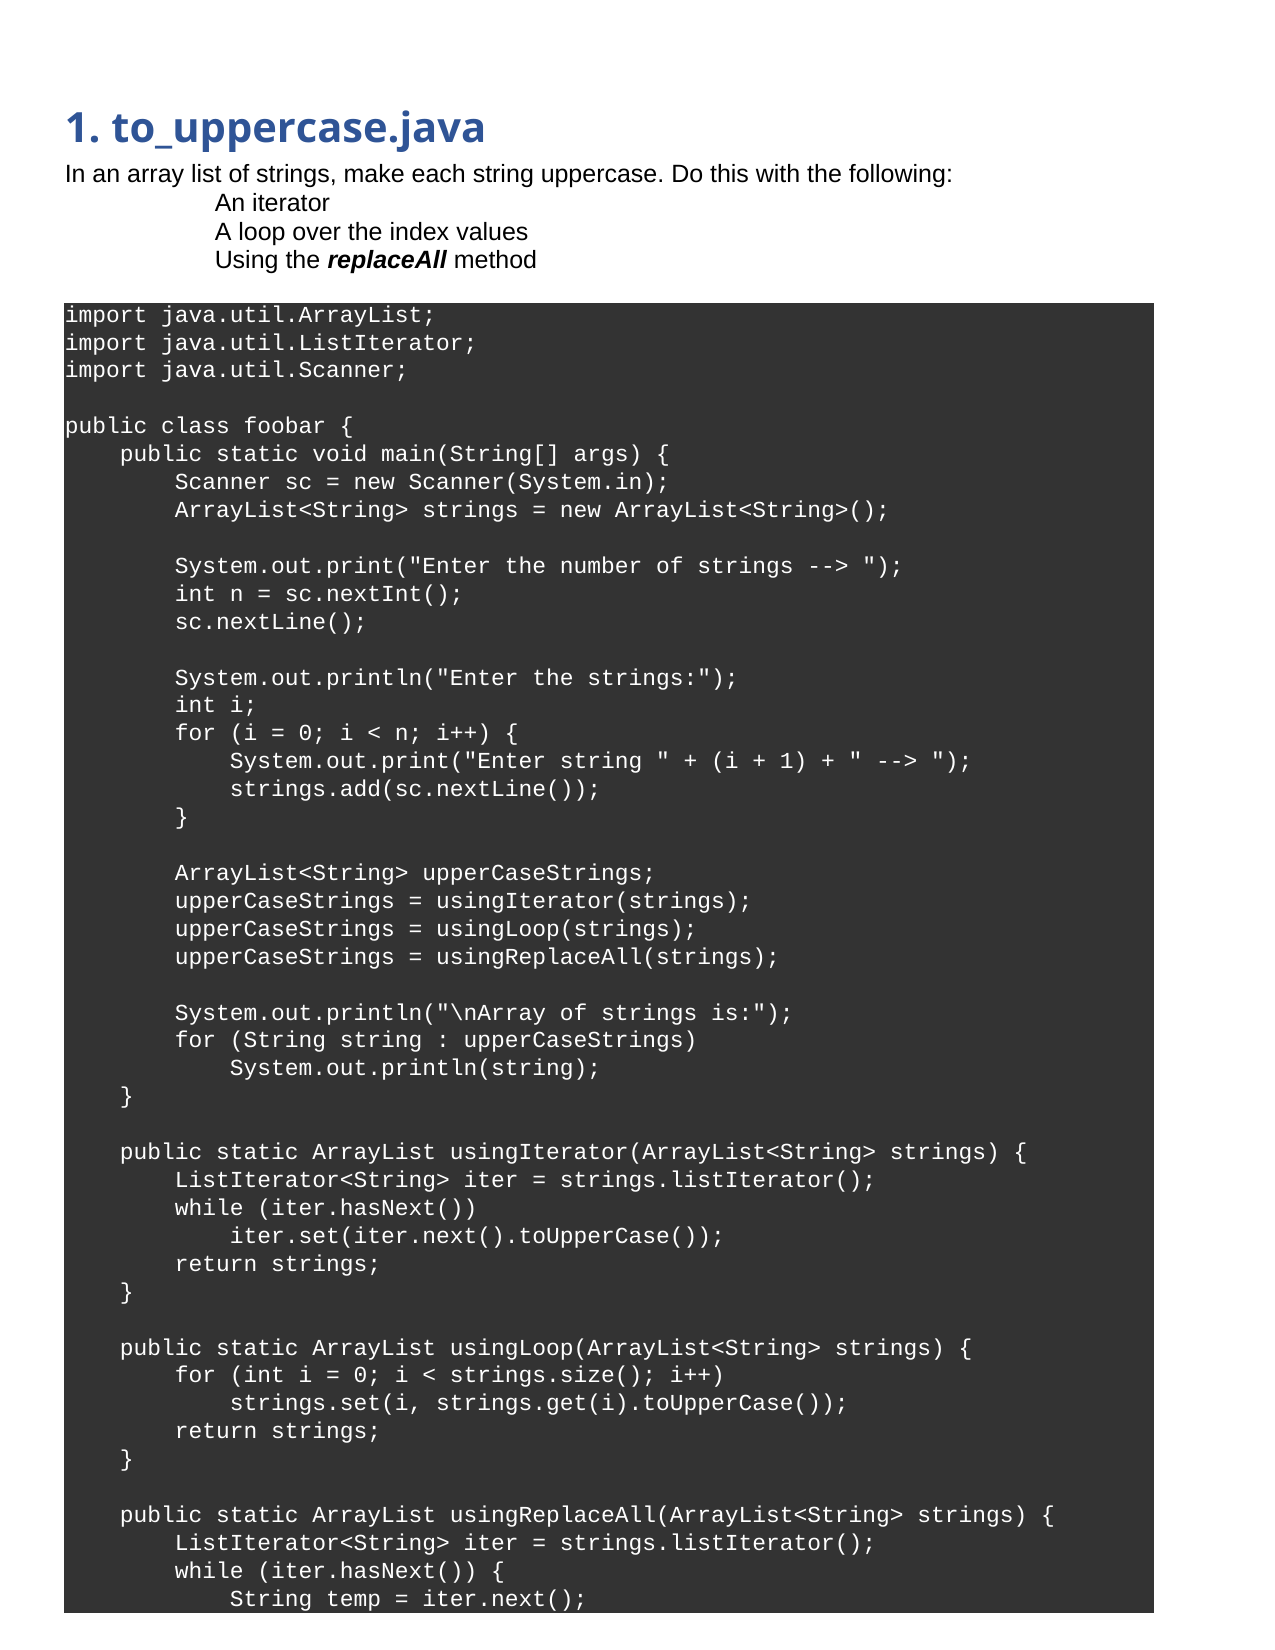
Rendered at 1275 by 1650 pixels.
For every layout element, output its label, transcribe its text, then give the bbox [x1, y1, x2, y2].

list Using the replaceAll method [177, 245, 1154, 274]
text upperCaseStrings = usingLoop(strings); [64, 917, 1154, 943]
text ListIterator<String> iter = strings.listIterator(); [64, 1168, 1154, 1194]
list An iterator [177, 188, 1154, 217]
text Scanner sc = new Scanner(System.in); [64, 470, 1154, 496]
text System.out.print("Enter string " + (i + 1) + " --> "); [64, 749, 1154, 776]
text return strings; [64, 1419, 1154, 1446]
list In an array list of strings, make each string uppercase. Do this with the following: [64, 159, 1154, 188]
text sc.nextLine(); [64, 610, 1154, 636]
text int i; [64, 694, 1154, 720]
text while (iter.hasNext()) { [64, 1559, 1154, 1585]
text ArrayList<String> upperCaseStrings; [64, 861, 1154, 887]
text String temp = iter.next(); [64, 1587, 1154, 1613]
subtitle 1. to_uppercase.java [64, 98, 1154, 155]
text return strings; [64, 1252, 1154, 1278]
text strings.add(sc.nextLine()); [64, 777, 1154, 803]
text ArrayList<String> strings = new ArrayList<String>(); [64, 498, 1154, 524]
text import java.util.ListIterator; [64, 331, 1154, 357]
text public static ArrayList usingReplaceAll(ArrayList<String> strings) { [64, 1503, 1154, 1529]
text iter.set(iter.next().toUpperCase()); [64, 1224, 1154, 1250]
text while (iter.hasNext()) [64, 1196, 1154, 1222]
text import java.util.Scanner; [64, 359, 1154, 385]
list A loop over the index values [177, 217, 1154, 245]
text public static void main(String[] args) { [64, 442, 1154, 468]
text } [64, 805, 1154, 831]
text } [64, 1447, 1154, 1473]
text System.out.println("\nArray of strings is:"); [64, 1001, 1154, 1027]
text for (int i = 0; i < strings.size(); i++) [64, 1364, 1154, 1390]
text for (i = 0; i < n; i++) { [64, 722, 1154, 748]
text upperCaseStrings = usingIterator(strings); [64, 889, 1154, 915]
text strings.set(i, strings.get(i).toUpperCase()); [64, 1392, 1154, 1418]
text System.out.print("Enter the number of strings --> "); [64, 554, 1154, 580]
text } [64, 1084, 1154, 1111]
text for (String string : upperCaseStrings) [64, 1029, 1154, 1055]
text upperCaseStrings = usingReplaceAll(strings); [64, 945, 1154, 971]
text System.out.println("Enter the strings:"); [64, 666, 1154, 692]
text System.out.println(string); [64, 1057, 1154, 1083]
text public class foobar { [64, 414, 1154, 441]
text public static ArrayList usingLoop(ArrayList<String> strings) { [64, 1336, 1154, 1362]
text import java.util.ArrayList; [64, 303, 1154, 329]
text ListIterator<String> iter = strings.listIterator(); [64, 1531, 1154, 1557]
text public static ArrayList usingIterator(ArrayList<String> strings) { [64, 1140, 1154, 1166]
text } [64, 1280, 1154, 1306]
text int n = sc.nextInt(); [64, 582, 1154, 608]
